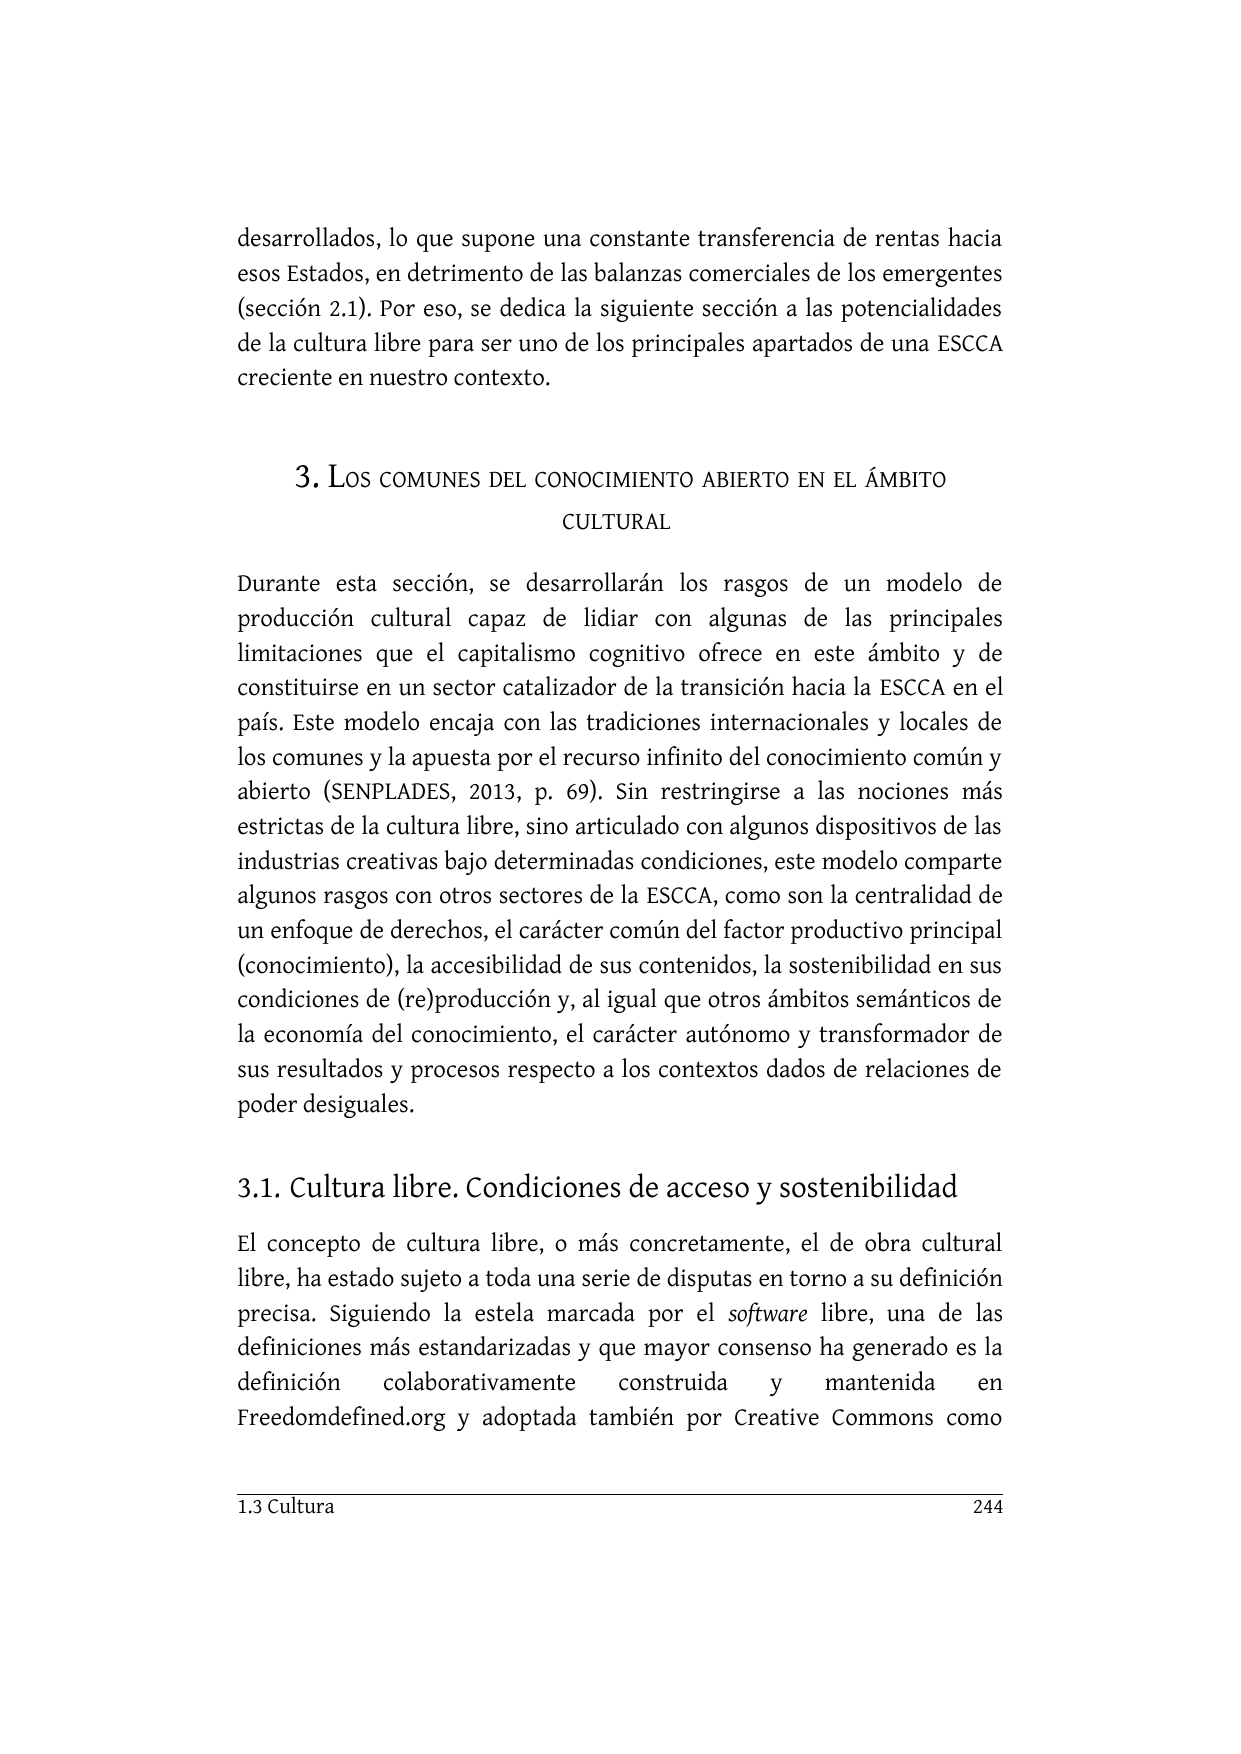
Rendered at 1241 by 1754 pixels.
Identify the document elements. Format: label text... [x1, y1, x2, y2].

text desarrollados, lo que supone una constante transferencia de rentas hacia esos Estados, en detrimento de las balanzas comerciales de los emergentes (sección 2.1). Por eso, se dedica la siguiente sección a las potencialidades de la cultura libre para ser uno de los principales apartados de una ESCCA creciente en nuestro contexto. [237, 225, 1003, 393]
text El concepto de cultura libre, o más concretamente, el de obra cultural libre, ha estado sujeto a toda una serie de disputas en torno a su definición precisa. Siguiendo la estela marcada por el software libre, una de las definiciones más estandarizadas y que mayor consenso ha generado es la definición colaborativamente construida y mantenida en Freedomdefined.org y adoptada también por Creative Commons como [237, 1230, 1003, 1432]
subtitle Cultura libre. Condiciones de acceso y sostenibilidad [237, 1170, 1003, 1206]
text Durante esta sección, se desarrollarán los rasgos de un modelo de producción cultural capaz de lidiar con algunas de las principales limitaciones que el capitalismo cognitivo ofrece en este ámbito y de constituirse en un sector catalizador de la transición hacia la ESCCA en el país. Este modelo encaja con las tradiciones internacionales y locales de los comunes y la apuesta por el recurso infinito del conocimiento común y abierto (SENPLADES, 2013, p. 69). Sin restringirse a las nociones más estrictas de la cultura libre, sino articulado con algunos dispositivos de las industrias creativas bajo determinadas condiciones, este modelo comparte algunos rasgos con otros sectores de la ESCCA, como son la centralidad de un enfoque de derechos, el carácter común del factor productivo principal (conocimiento), la accesibilidad de sus contenidos, la sostenibilidad en sus condiciones de (re)producción y, al igual que otros ámbitos semánticos de la economía del conocimiento, el carácter autónomo y transformador de sus resultados y procesos respecto a los contextos dados de relaciones de poder desiguales. [237, 570, 1003, 1119]
subtitle Los comunes del conocimiento abierto en el ámbito cultural [282, 455, 958, 540]
